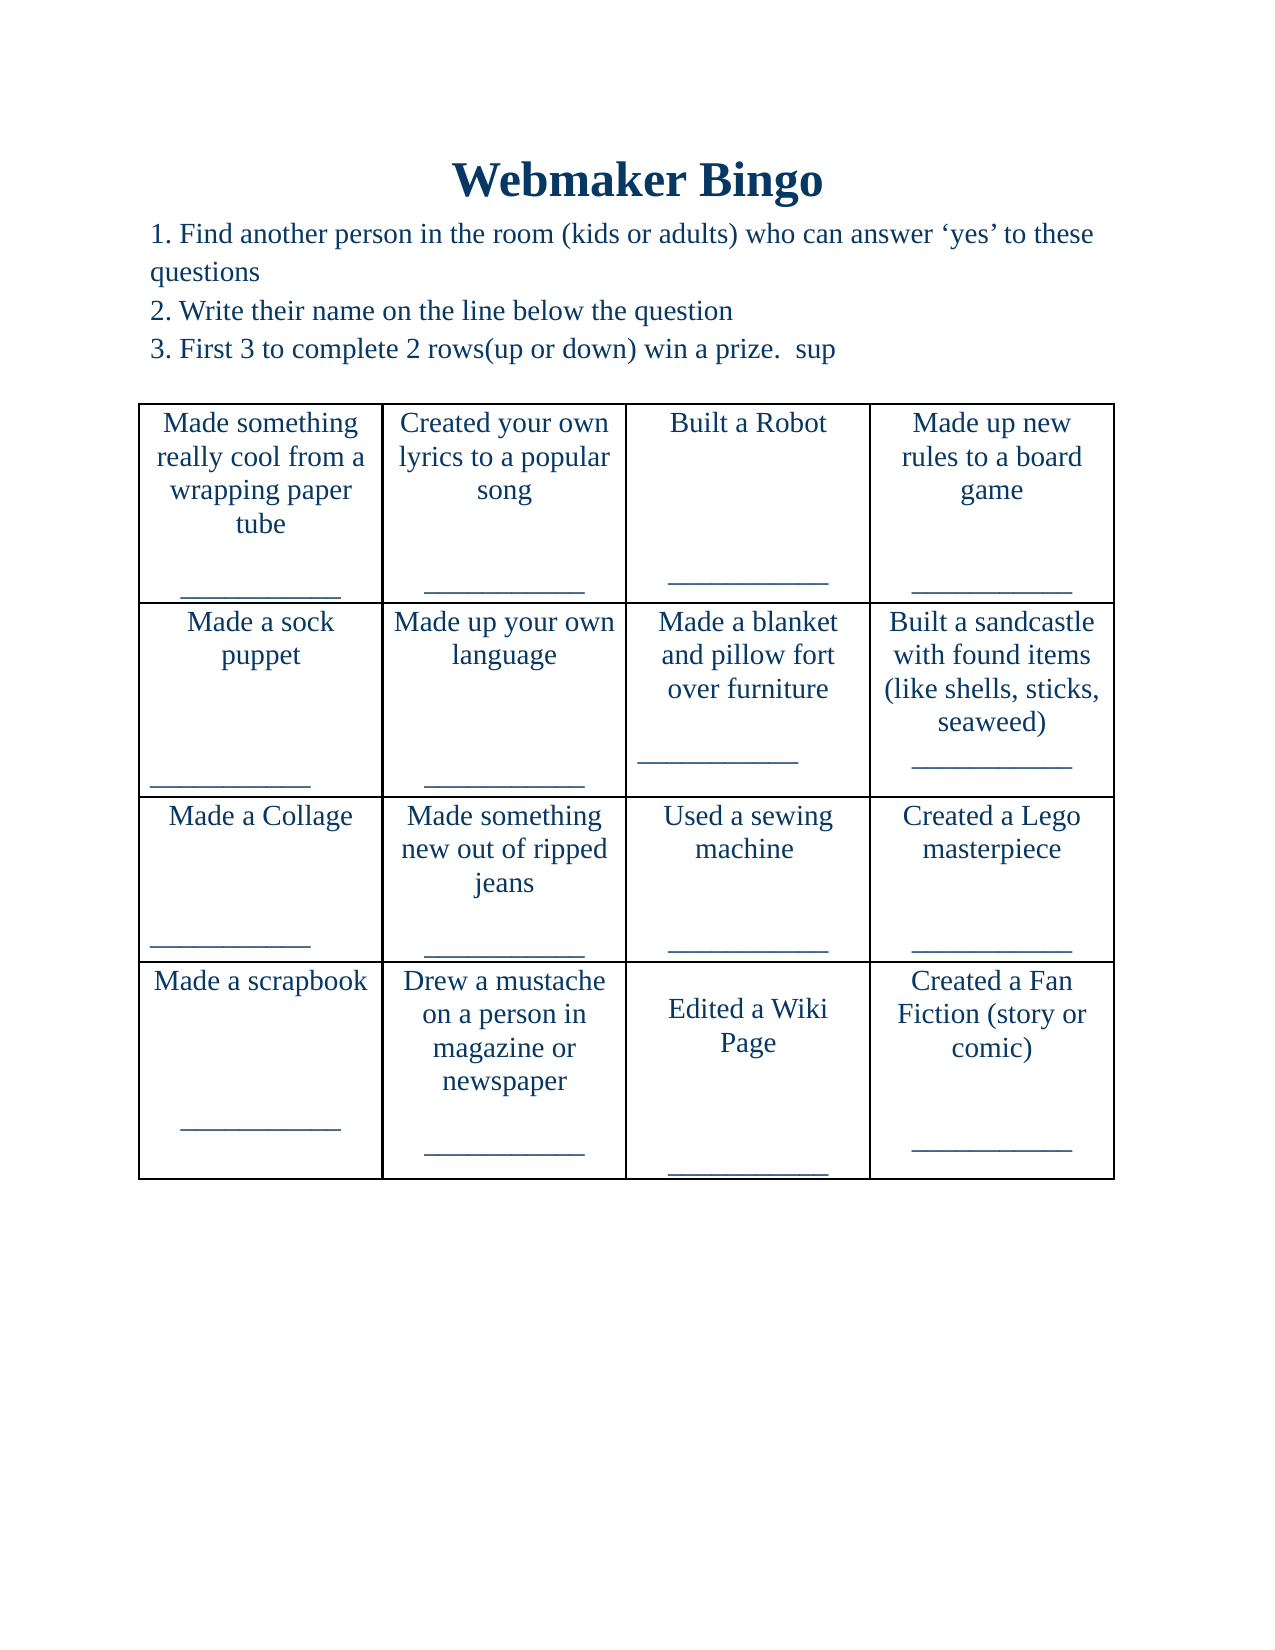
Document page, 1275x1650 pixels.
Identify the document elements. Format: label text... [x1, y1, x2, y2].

text 3. First 3 to complete 2 rows(up or down) win a prize. sup [150, 332, 1125, 365]
table_cell Built a sandcastle with found items (like shells, sticks, seaweed) ___________ [871, 604, 1113, 796]
table_cell Made a Collage ___________ [140, 798, 381, 961]
table_cell Made a scrapbook ___________ [140, 963, 381, 1178]
table_header Created your own lyrics to a popular song ___________ [384, 405, 625, 602]
table_cell Used a sewing machine ___________ [627, 798, 869, 961]
table_header Built a Robot ___________ [627, 405, 869, 602]
text 2. Write their name on the line below the question [150, 293, 1125, 327]
table_header Made up new rules to a board game ___________ [871, 405, 1113, 602]
table_cell Made a blanket and pillow fort over furniture ___________ [627, 604, 869, 796]
table_cell Made up your own language ___________ [384, 604, 625, 796]
table_cell Made something new out of ripped jeans ___________ [384, 798, 625, 961]
table_header Made something really cool from a wrapping paper tube ___________ [140, 405, 381, 602]
table_cell Created a Fan Fiction (story or comic) ___________ [871, 963, 1113, 1178]
table_cell Created a Lego masterpiece ___________ [871, 798, 1113, 961]
table_cell Edited a Wiki Page ___________ [627, 963, 869, 1178]
text Webmaker Bingo [150, 150, 1125, 207]
table_cell Made a sock puppet ___________ [140, 604, 381, 796]
table_cell Drew a mustache on a person in magazine or newspaper ___________ [384, 963, 625, 1178]
text 1. Find another person in the room (kids or adults) who can answer ‘yes’ to these questions [150, 216, 1125, 288]
